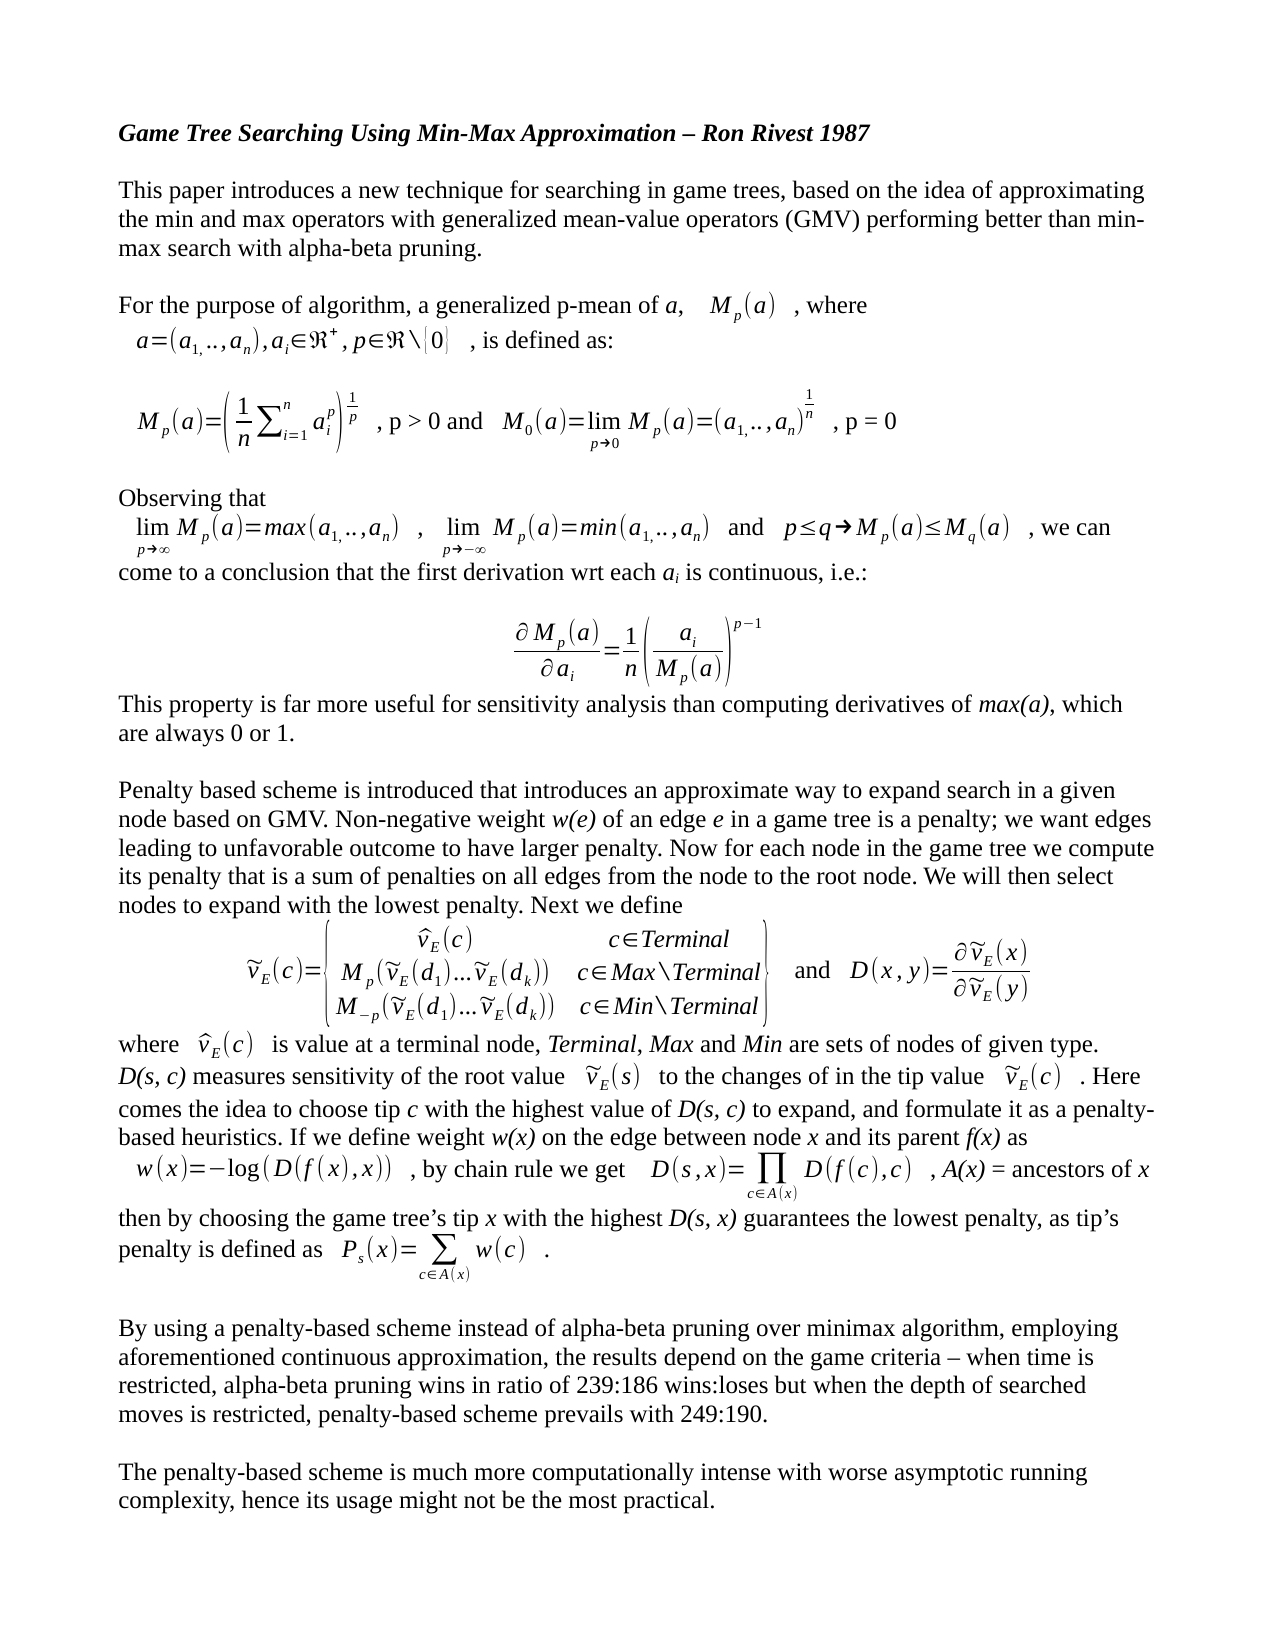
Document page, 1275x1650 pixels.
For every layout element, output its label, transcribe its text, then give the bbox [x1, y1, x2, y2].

text This paper introduces a new technique for searching in game trees, based on the idea of approximating the min and max operators with generalized mean-value operators (GMV) performing better than min-max search with alpha-beta pruning. [118, 176, 1157, 262]
text and [118, 919, 1157, 1029]
text For the purpose of algorithm, a generalized p-mean of a, , where , is defined as: [118, 291, 1157, 358]
text D(s, c) measures sensitivity of the root valueto the changes of in the tip value. Here comes the idea to choose tip c with the highest value of D(s, c) to expand, and formulate it as a penalty-based heuristics. If we define weight w(x) on the edge between node x and its parent f(x) as [118, 1061, 1157, 1151]
text Penalty based scheme is introduced that introduces an approximate way to expand search in a given node based on GMV. Non-negative weight w(e) of an edge e in a game tree is a penalty; we want edges leading to unfavorable outcome to have larger penalty. Now for each node in the game tree we compute its penalty that is a sum of penalties on all edges from the node to the root node. We will then select nodes to expand with the lowest penalty. Next we define [118, 775, 1157, 919]
text then by choosing the game tree’s tip x with the highest D(s, x) guarantees the lowest penalty, as tip’s penalty is defined as. [118, 1203, 1157, 1284]
text , p > 0 and, p = 0 [118, 387, 1157, 455]
text The penalty-based scheme is much more computationally intense with worse asymptotic running complexity, hence its usage might not be the most practical. [118, 1457, 1157, 1514]
text Game Tree Searching Using Min-Max Approximation – Ron Rivest 1987 [118, 118, 1157, 147]
text Observing that [118, 483, 1157, 512]
text whereis value at a terminal node, Terminal, Max and Min are sets of nodes of given type. [118, 1029, 1157, 1061]
text , by chain rule we get , A(x) = ancestors of x [118, 1151, 1157, 1203]
text This property is far more useful for sensitivity analysis than computing derivatives of max(a), which are always 0 or 1. [118, 689, 1157, 746]
text By using a penalty-based scheme instead of alpha-beta pruning over minimax algorithm, employing aforementioned continuous approximation, the results depend on the game criteria – when time is restricted, alpha-beta pruning wins in ratio of 239:186 wins:loses but when the depth of searched moves is restricted, penalty-based scheme prevails with 249:190. [118, 1313, 1157, 1428]
text ,and, we can come to a conclusion that the first derivation wrt each ai is continuous, i.e.: [118, 512, 1157, 586]
